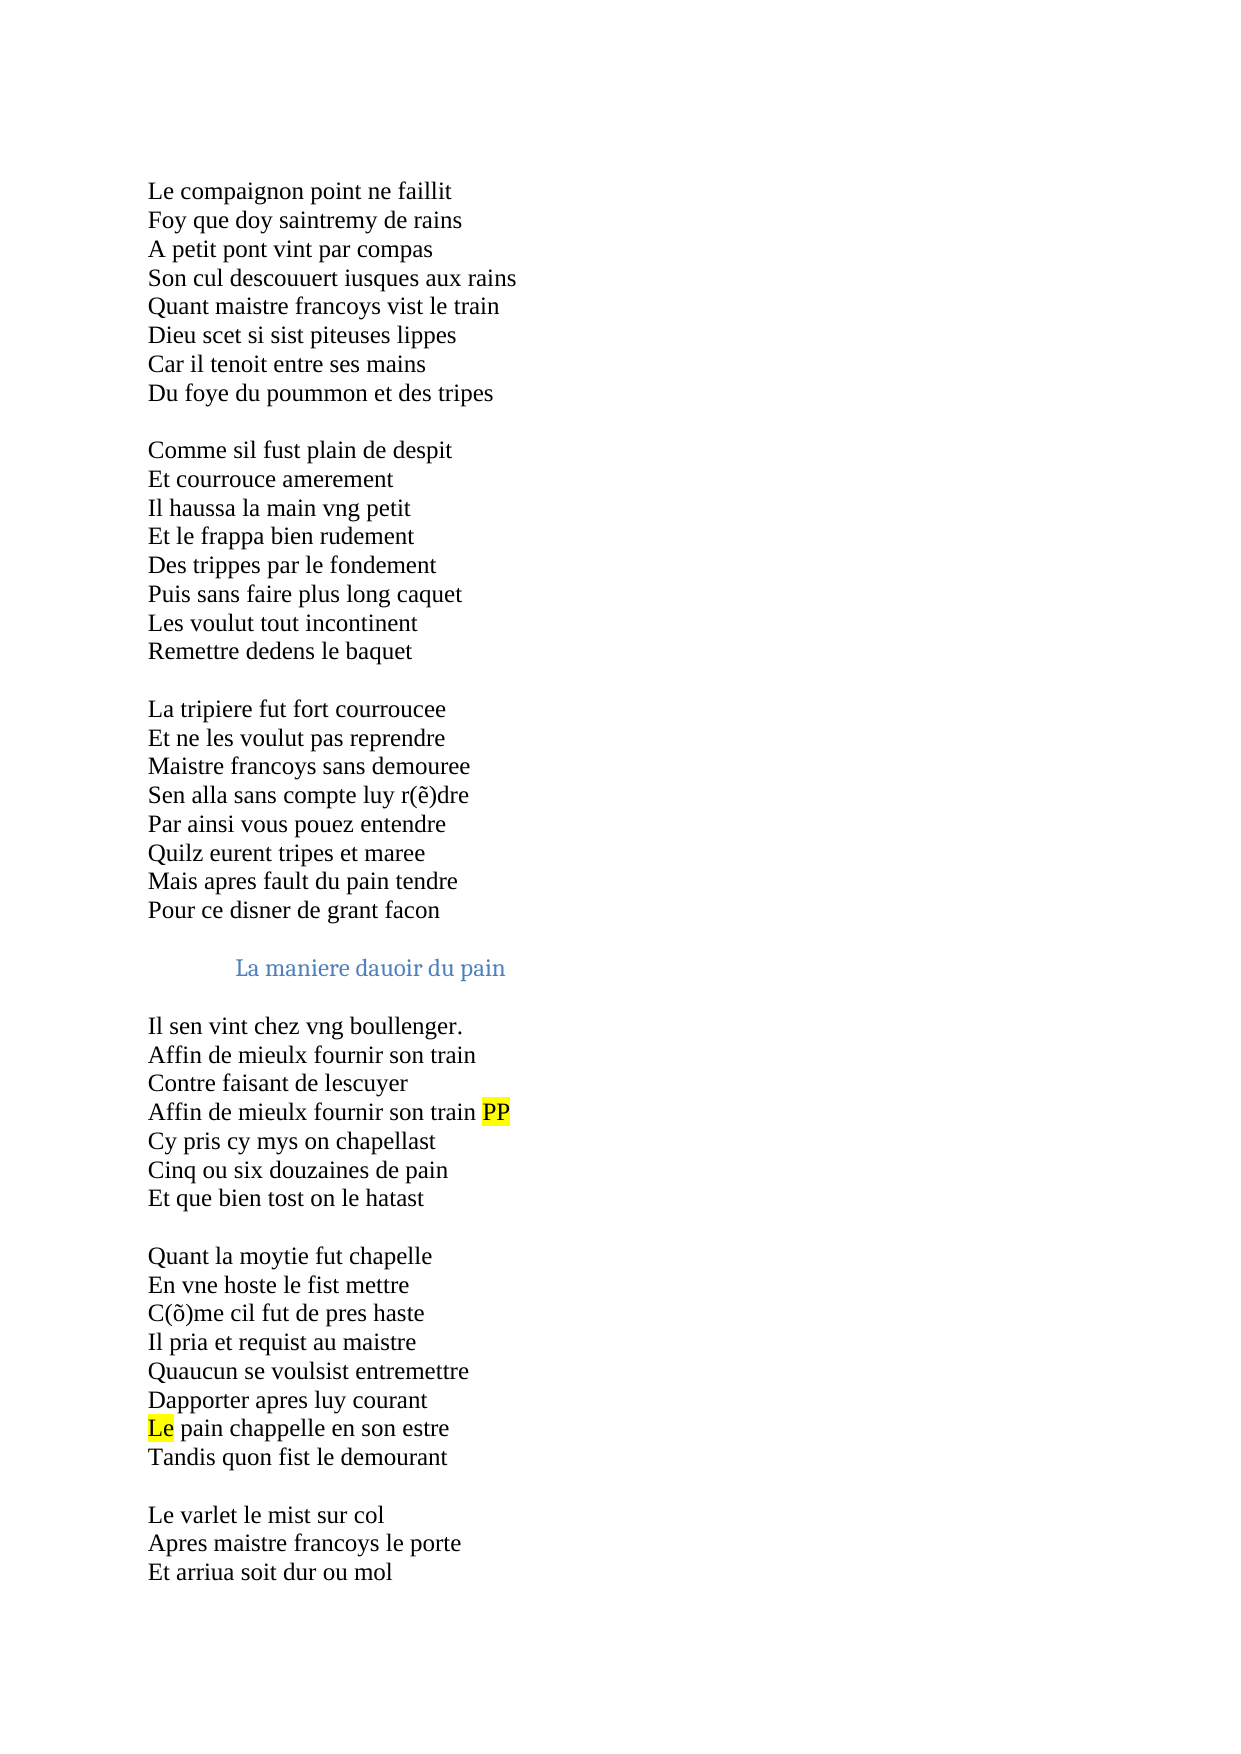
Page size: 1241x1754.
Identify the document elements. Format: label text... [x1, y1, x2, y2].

text La tripiere fut fort courroucee Et ne les voulut pas reprendre Maistre francoys sans demouree Sen alla sans compte luy r(ẽ)dre Par ainsi vous pouez entendre Quilz eurent tripes et maree Mais apres fault du pain tendre Pour ce disner de grant facon [148, 694, 1093, 924]
text Comme sil fust plain de despit Et courrouce amerement Il haussa la main vng petit Et le frappa bien rudement Des trippes par le fondement Puis sans faire plus long caquet Les voulut tout incontinent Remettre dedens le baquet [148, 435, 1093, 665]
text Quant la moytie fut chapelle En vne hoste le fist mettre C(õ)me cil fut de pres haste Il pria et requist au maistre Quaucun se voulsist entremettre Dapporter apres luy courant Le pain chappelle en son estre Tandis quon fist le demourant [148, 1241, 1093, 1471]
text La maniere dauoir du pain [148, 953, 1093, 982]
text Il sen vint chez vng boullenger. Affin de mieulx fournir son train Contre faisant de lescuyer Affin de mieulx fournir son train PP Cy pris cy mys on chapellast Cinq ou six douzaines de pain Et que bien tost on le hatast [148, 1011, 1093, 1212]
text Le compaignon point ne faillit Foy que doy saintremy de rains A petit pont vint par compas Son cul descouuert iusques aux rains Quant maistre francoys vist le train Dieu scet si sist piteuses lippes Car il tenoit entre ses mains Du foye du poummon et des tripes [148, 176, 1093, 406]
text Le varlet le mist sur col Apres maistre francoys le porte Et arriua soit dur ou mol [148, 1500, 1093, 1586]
